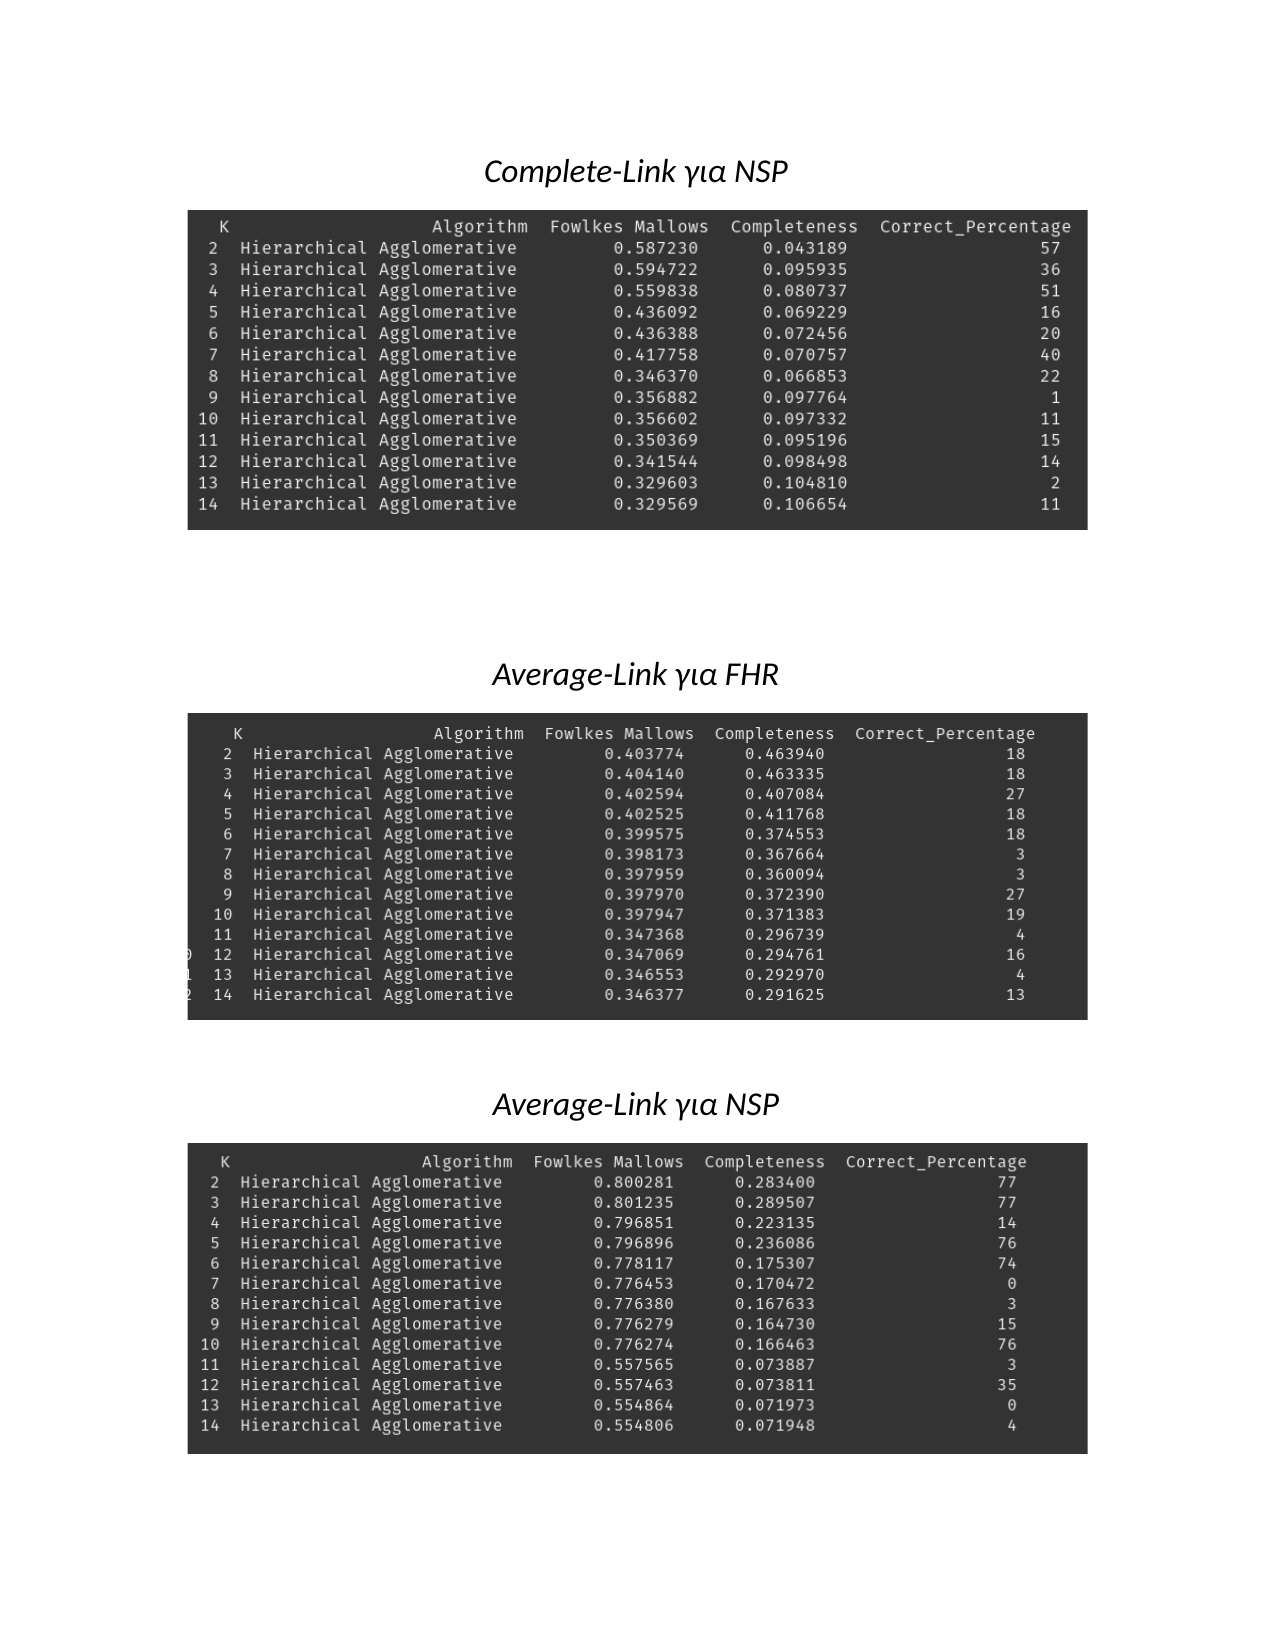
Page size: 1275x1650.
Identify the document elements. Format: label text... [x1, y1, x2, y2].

text Complete-Link για NSP [187, 150, 1087, 191]
picture [187, 713, 1088, 1020]
picture [187, 1143, 1088, 1454]
picture [187, 210, 1088, 530]
text Average-Link για NSP [187, 1083, 1087, 1123]
text Average-Link για FHR [187, 653, 1087, 694]
